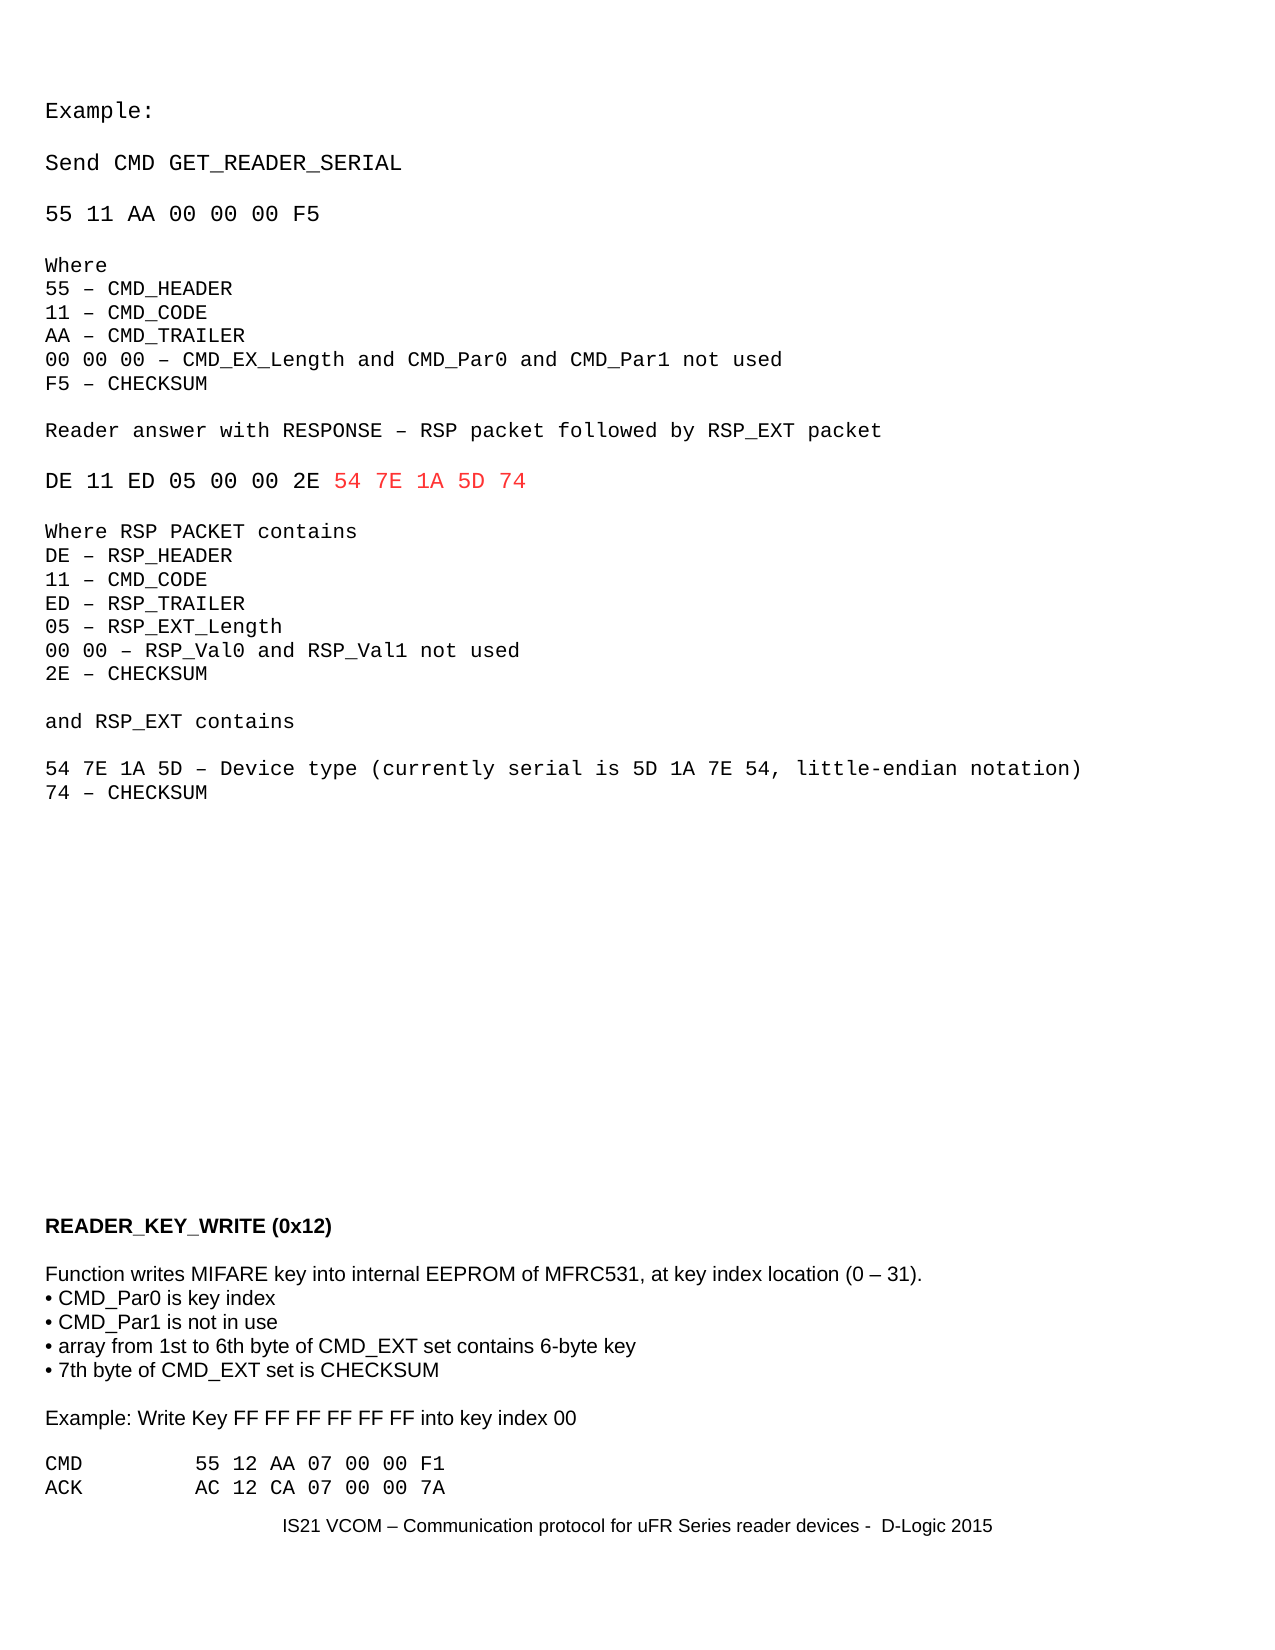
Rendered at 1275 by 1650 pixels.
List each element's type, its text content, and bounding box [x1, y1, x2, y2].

text ED – RSP_TRAILER [45, 592, 1230, 616]
text 74 – CHECKSUM [45, 782, 1230, 805]
text 2E – CHECKSUM [45, 663, 1230, 687]
text 11 – CMD_CODE [45, 569, 1230, 592]
text Where [45, 254, 1230, 278]
text • array from 1st to 6th byte of CMD_EXT set contains 6-byte key [45, 1333, 1230, 1357]
text Function writes MIFARE key into internal EEPROM of MFRC531, at key index location (0 – 31). [45, 1262, 1230, 1286]
text DE – RSP_HEADER [45, 545, 1230, 569]
text 00 00 00 – CMD_EX_Length and CMD_Par0 and CMD_Par1 not used [45, 349, 1230, 373]
text • CMD_Par1 is not in use [45, 1309, 1230, 1333]
text Example: Write Key FF FF FF FF FF FF into key index 00 [45, 1405, 1230, 1429]
text Where RSP PACKET contains [45, 522, 1230, 545]
text Send CMD GET_READER_SERIAL [45, 151, 1230, 177]
text AA – CMD_TRAILER [45, 326, 1230, 349]
text CMD 55 12 AA 07 00 00 F1 [45, 1453, 1230, 1477]
text Example: [45, 99, 1230, 125]
text 55 – CMD_HEADER [45, 278, 1230, 302]
text 55 11 AA 00 00 00 F5 [45, 203, 1230, 229]
text 05 – RSP_EXT_Length [45, 616, 1230, 640]
text 54 7E 1A 5D – Device type (currently serial is 5D 1A 7E 54, little-endian notation) [45, 758, 1230, 782]
text 11 – CMD_CODE [45, 302, 1230, 326]
text Reader answer with RESPONSE – RSP packet followed by RSP_EXT packet [45, 420, 1230, 444]
text READER_KEY_WRITE (0x12) [45, 1214, 1230, 1238]
text and RSP_EXT contains [45, 711, 1230, 734]
text F5 – CHECKSUM [45, 373, 1230, 396]
text ACK AC 12 CA 07 00 00 7A [45, 1477, 1230, 1501]
text • 7th byte of CMD_EXT set is CHECKSUM [45, 1357, 1230, 1381]
text DE 11 ED 05 00 00 2E 54 7E 1A 5D 74 [45, 470, 1230, 496]
text 00 00 – RSP_Val0 and RSP_Val1 not used [45, 640, 1230, 663]
text • CMD_Par0 is key index [45, 1286, 1230, 1309]
